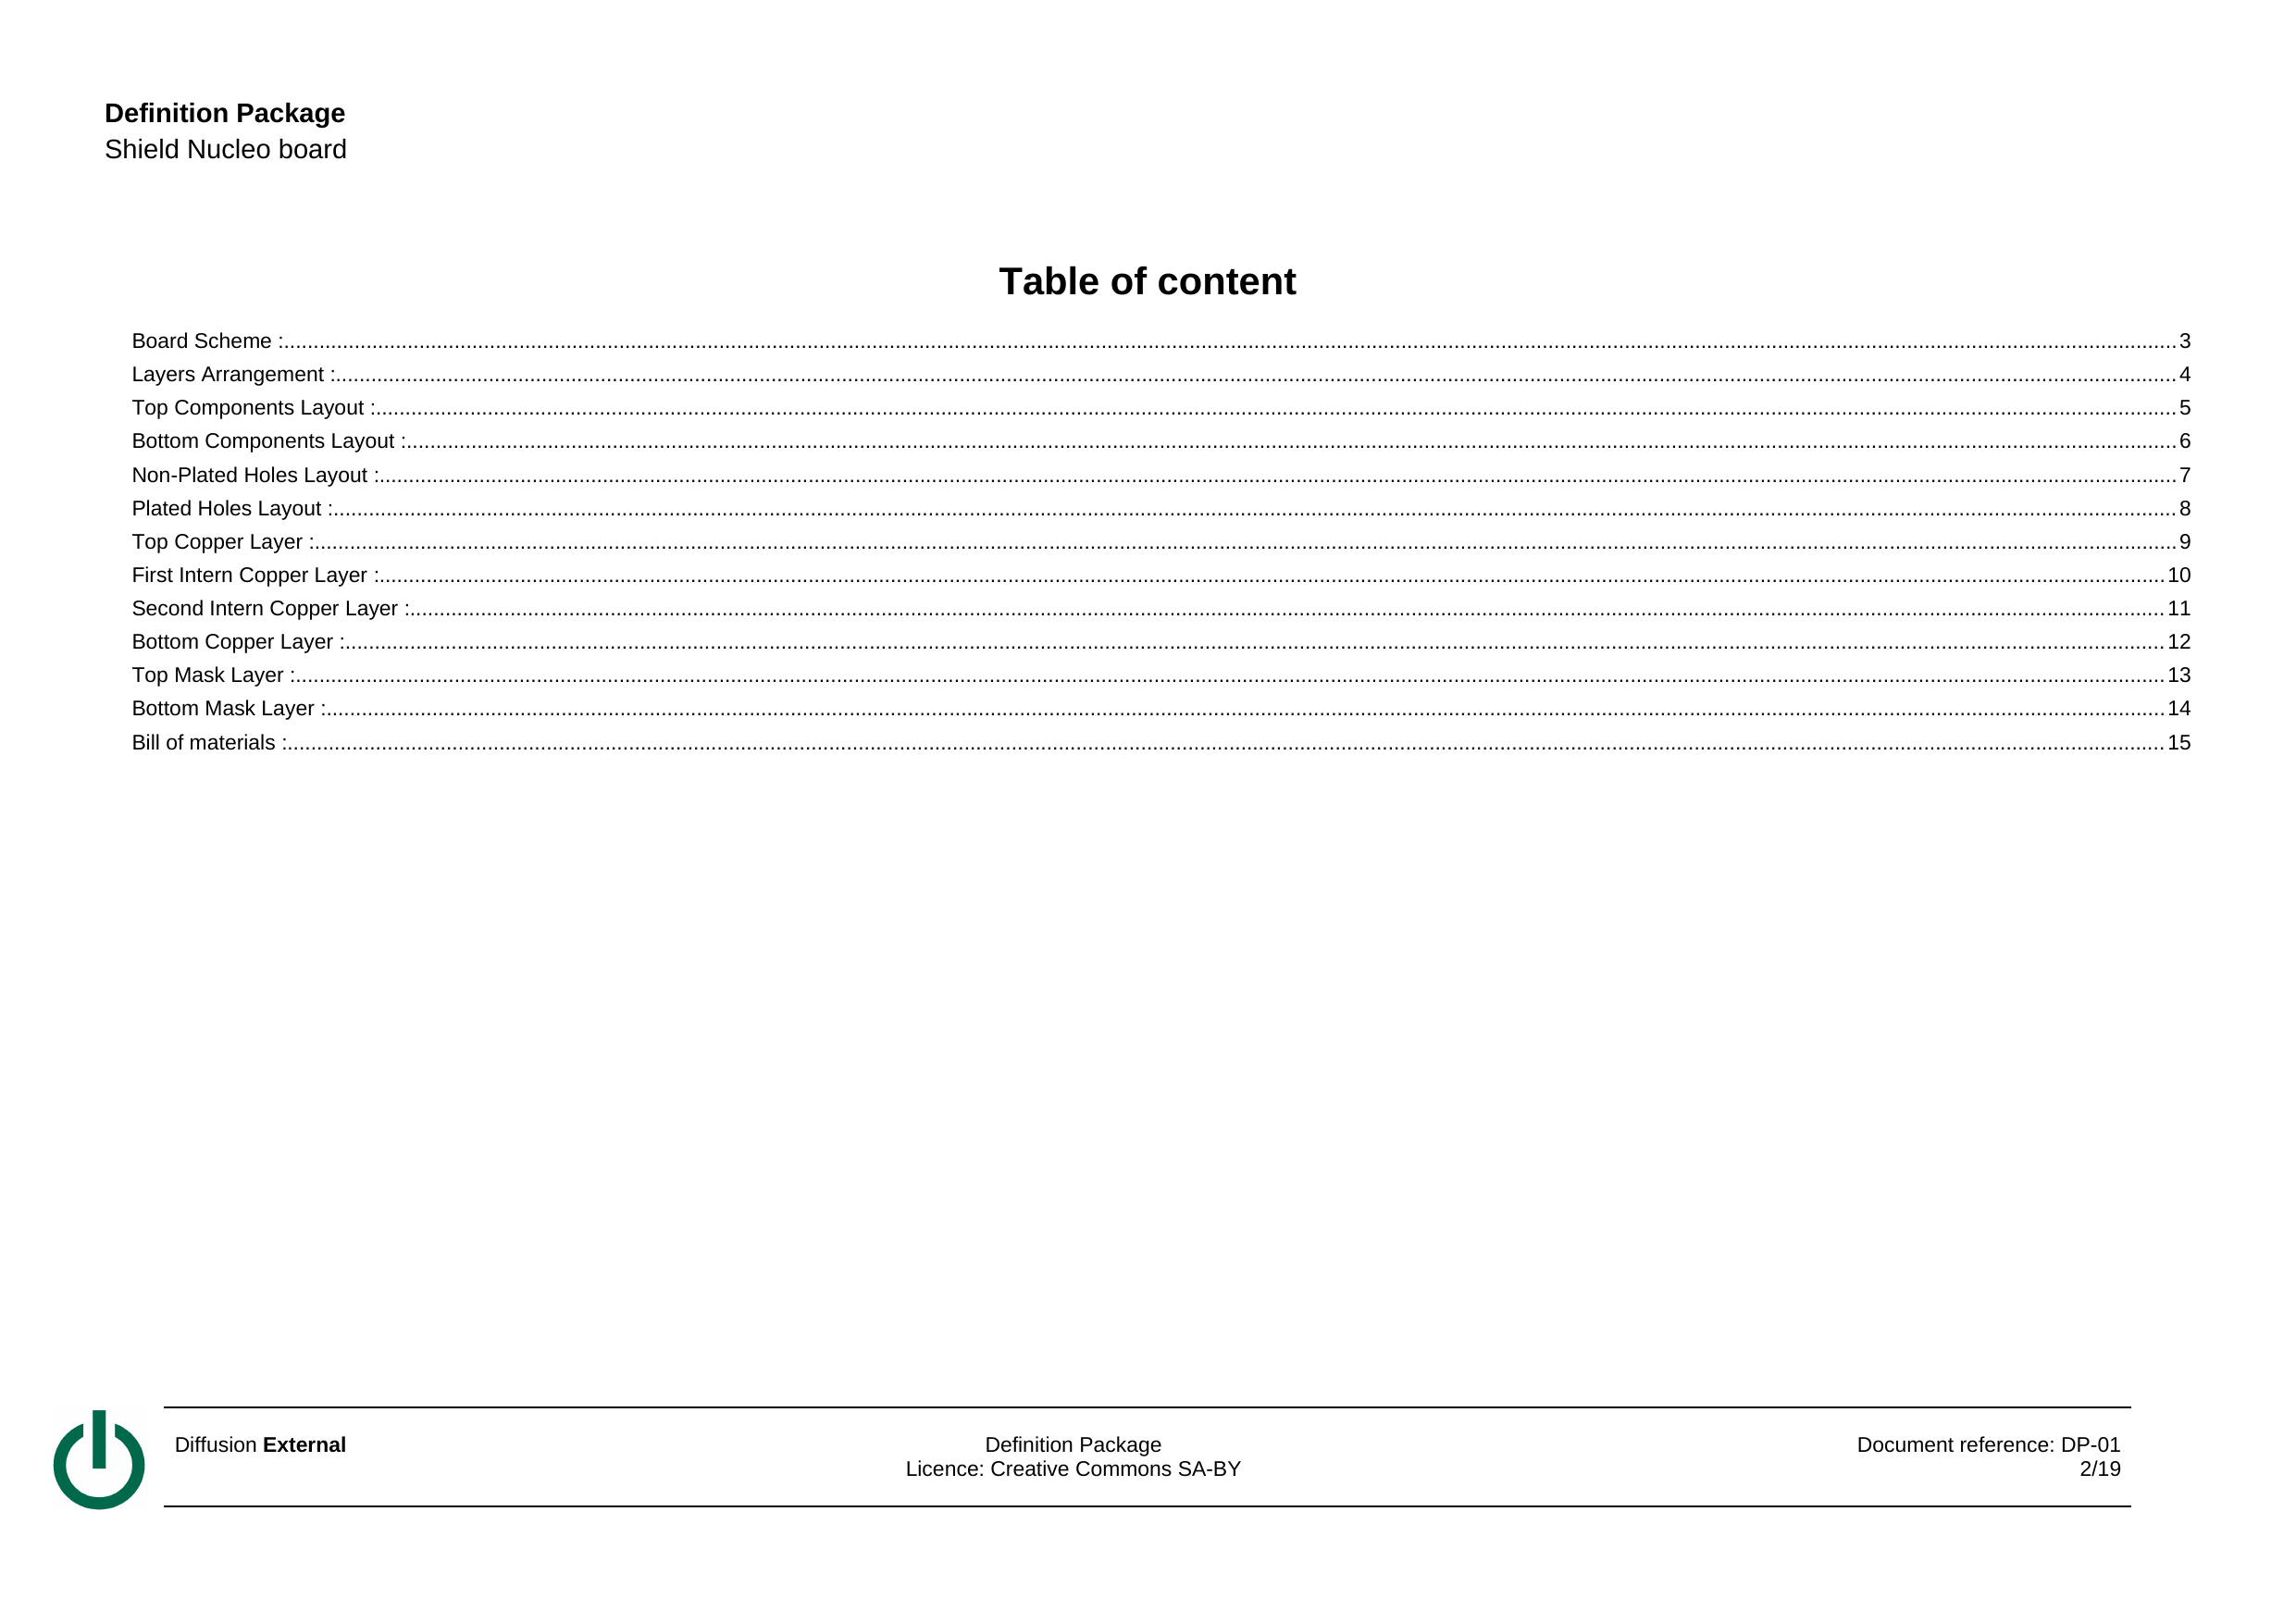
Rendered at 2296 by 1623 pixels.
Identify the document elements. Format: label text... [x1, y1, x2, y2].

picture [51, 1406, 56, 1512]
text Table of content [1297, 258, 2191, 303]
text Table of content [105, 258, 999, 303]
